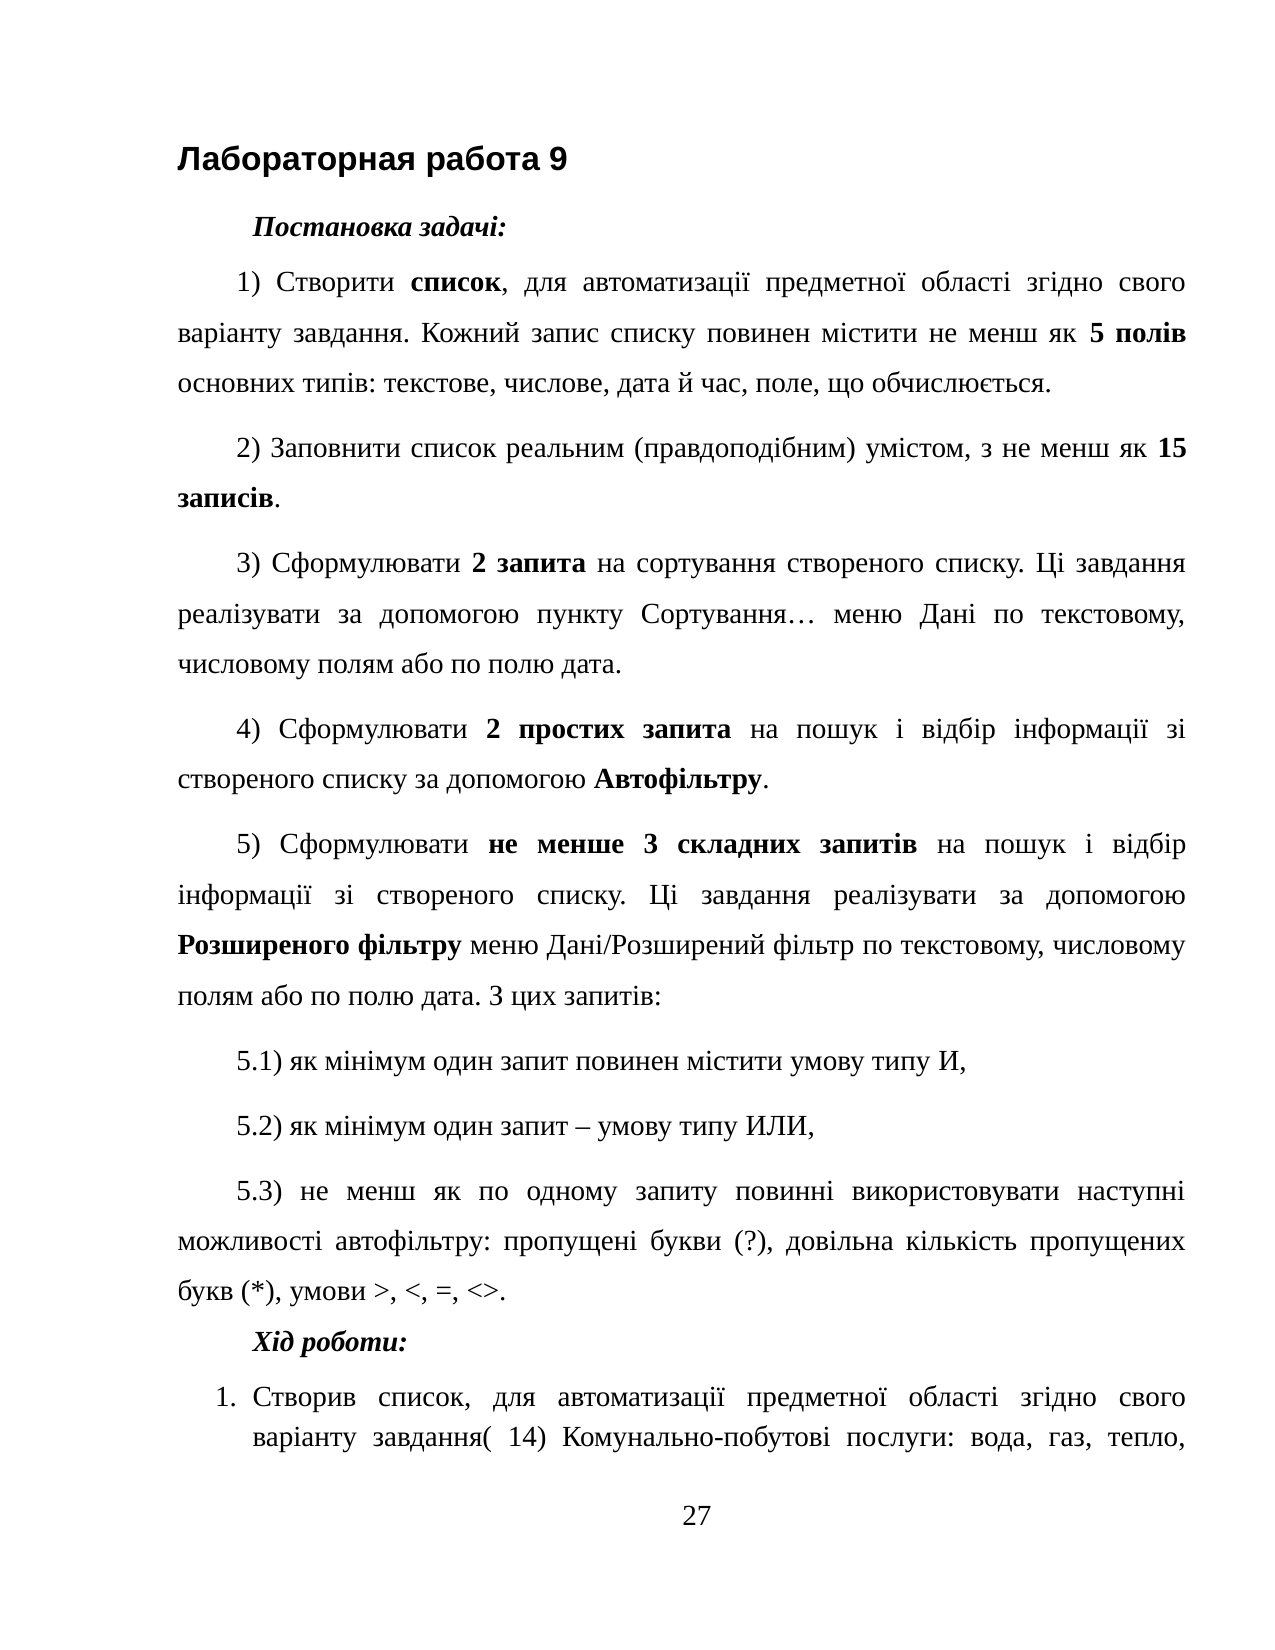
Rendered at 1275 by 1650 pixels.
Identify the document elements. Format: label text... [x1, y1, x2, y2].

text 3) Сформулювати 2 запита на сортування створеного списку. Ці завдання реалізувати за допомогою пункту Сортування… меню Дані по текстовому, числовому полям або по полю дата. [177, 546, 1186, 680]
text 2) Заповнити список реальним (правдоподібним) умістом, з не менш як 15 записів. [177, 430, 1186, 514]
text 5.1) як мінімум один запит повинен містити умову типу И, [177, 1043, 1186, 1076]
text 1) Створити список, для автоматизації предметної області згідно свого варіанту завдання. Кожний запис списку повинен містити не менш як 5 полів основних типів: текстове, числове, дата й час, поле, що обчислюється. [177, 264, 1186, 398]
text 4) Сформулювати 2 простих запита на пошук і відбір інформації зі створеного списку за допомогою Автофільтру. [177, 711, 1186, 795]
text Хід роботи: [177, 1324, 1186, 1357]
text Постановка задачі: [177, 209, 1186, 243]
text 5.3) не менш як по одному запиту повинні використовувати наступні можливості автофільтру: пропущені букви (?), довільна кількість пропущених букв (*), умови >, <, =, <>. [177, 1173, 1186, 1307]
text 5.2) як мінімум один запит – умову типу ИЛИ, [177, 1108, 1186, 1141]
list Створив список, для автоматизації предметної області згідно свого варіанту завдання( 14) Комунально-побутові послуги: вода, газ, тепло, [215, 1379, 1186, 1452]
subtitle Лабораторная работа 9 [177, 139, 1186, 178]
text 5) Сформулювати не менше 3 складних запитів на пошук і відбір інформації зі створеного списку. Ці завдання реалізувати за допомогою Розширеного фільтру меню Дані/Розширений фільтр по текстовому, числовому полям або по полю дата. З цих запитів: [177, 827, 1186, 1011]
